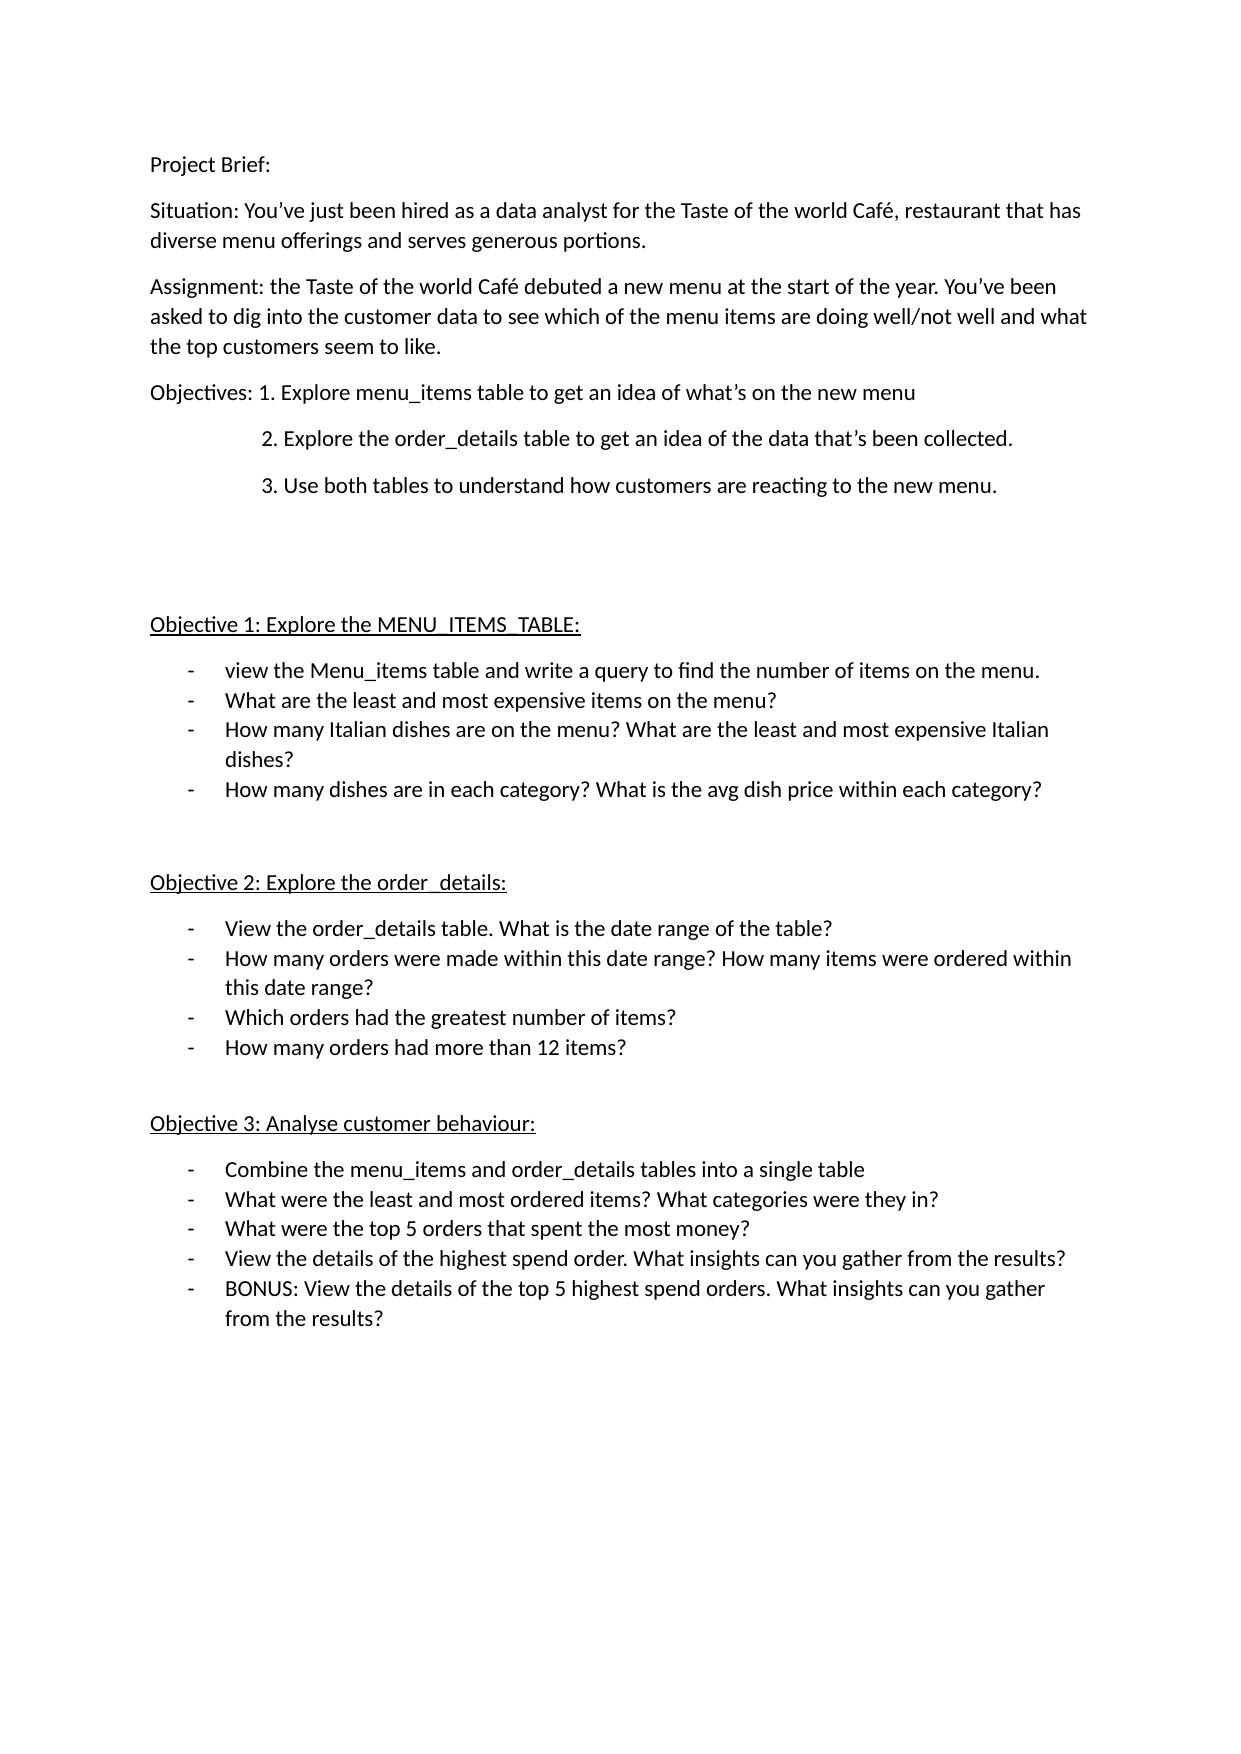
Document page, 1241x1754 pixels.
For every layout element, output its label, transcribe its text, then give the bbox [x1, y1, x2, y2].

list How many Italian dishes are on the menu? What are the least and most expensive Italian dishes? [187, 716, 1090, 773]
text 2. Explore the order_details table to get an idea of the data that’s been collected. [150, 424, 1090, 452]
list Which orders had the greatest number of items? [187, 1003, 1090, 1031]
list View the details of the highest spend order. What insights can you gather from the results? [187, 1244, 1090, 1272]
text Situation: You’ve just been hired as a data analyst for the Taste of the world Café, restaurant that has diverse menu offerings and serves generous portions. [150, 196, 1090, 254]
list How many dishes are in each category? What is the avg dish price within each category? [187, 775, 1090, 803]
list How many orders were made within this date range? How many items were ordered within this date range? [187, 944, 1090, 1001]
text 3. Use both tables to understand how customers are reacting to the new menu. [150, 471, 1090, 499]
list BONUS: View the details of the top 5 highest spend orders. What insights can you gather from the results? [187, 1274, 1090, 1332]
text Objective 1: Explore the MENU_ITEMS_TABLE: [150, 610, 1090, 638]
text Objectives: 1. Explore menu_items table to get an idea of what’s on the new menu [150, 378, 1090, 406]
list view the Menu_items table and write a query to find the number of items on the menu. [187, 656, 1090, 684]
list How many orders had more than 12 items? [187, 1033, 1090, 1061]
text Project Brief: [150, 150, 1090, 178]
text Objective 3: Analyse customer behaviour: [150, 1109, 1090, 1137]
list What are the least and most expensive items on the menu? [187, 686, 1090, 714]
list View the order_details table. What is the date range of the table? [187, 914, 1090, 942]
text Assignment: the Taste of the world Café debuted a new menu at the start of the year. You’ve been asked to dig into the customer data to see which of the menu items are doing well/not well and what the top customers seem to like. [150, 272, 1090, 360]
list What were the least and most ordered items? What categories were they in? [187, 1185, 1090, 1213]
list What were the top 5 orders that spent the most money? [187, 1214, 1090, 1243]
list Combine the menu_items and order_details tables into a single table [187, 1155, 1090, 1183]
text Objective 2: Explore the order_details: [150, 868, 1090, 896]
